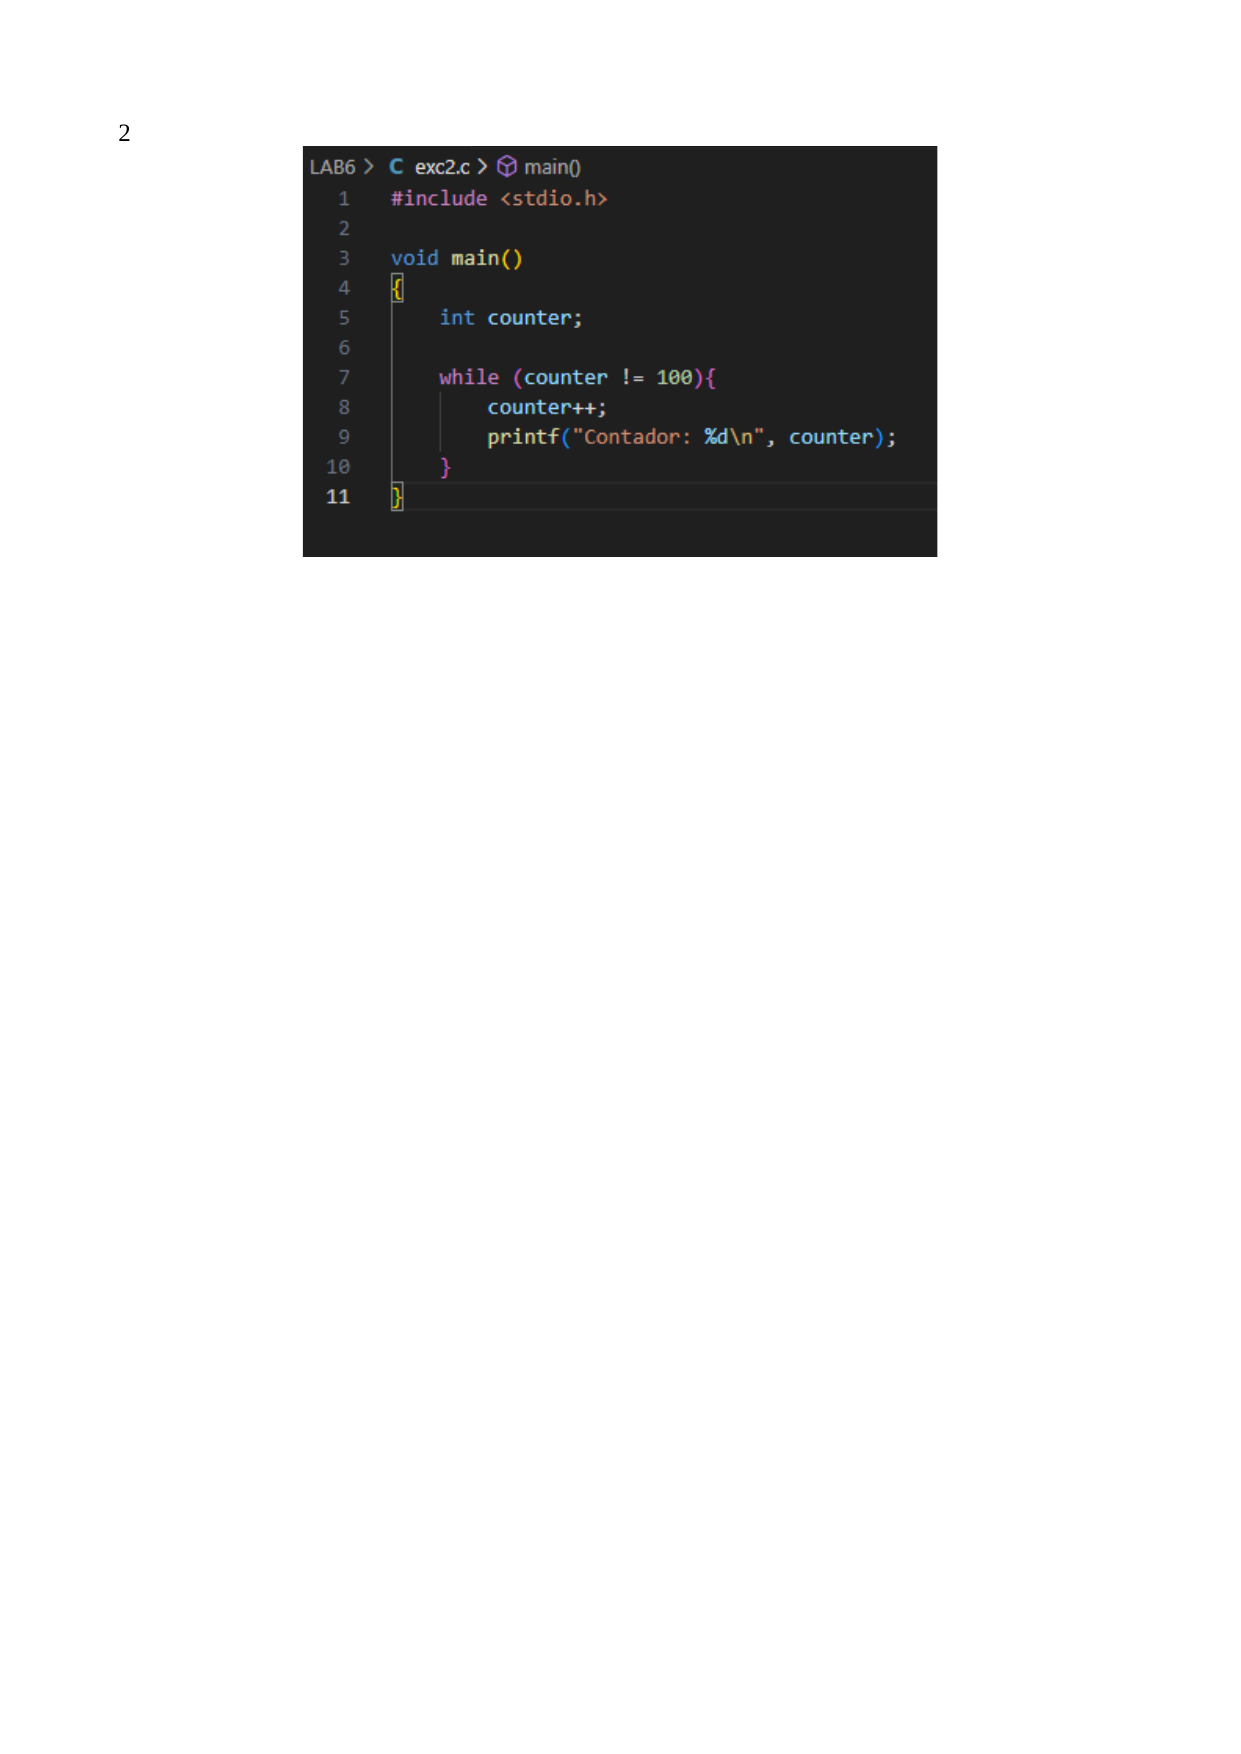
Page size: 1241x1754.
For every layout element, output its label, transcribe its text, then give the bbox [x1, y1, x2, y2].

text 2 [118, 118, 1122, 147]
picture [302, 146, 938, 557]
